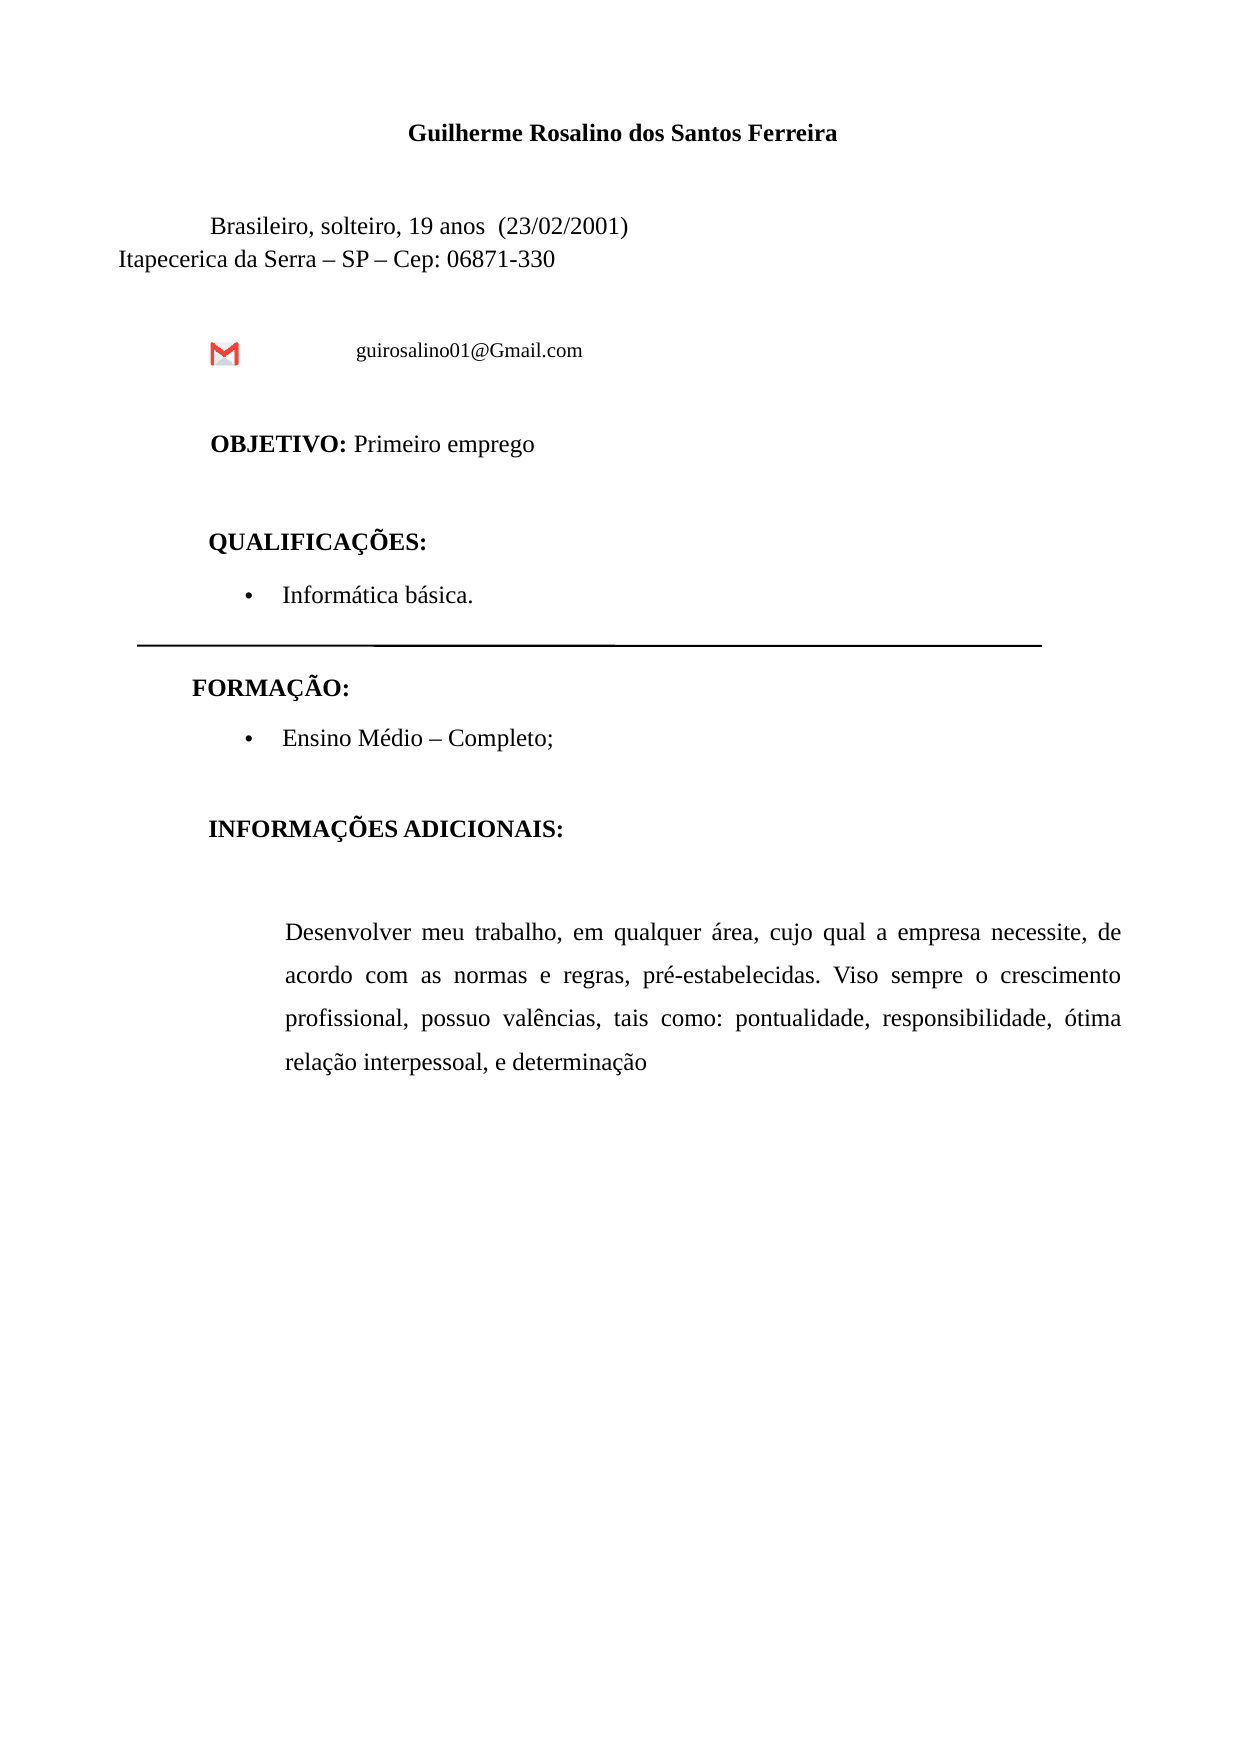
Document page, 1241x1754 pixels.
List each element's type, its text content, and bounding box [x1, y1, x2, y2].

text FORMAÇÃO: [118, 673, 1119, 702]
text OBJETIVO: Primeiro emprego [210, 429, 1116, 458]
text Itapecerica da Serra – SP – Cep: 06871-330 [118, 244, 1122, 272]
list Ensino Médio – Completo; [244, 723, 1116, 752]
text QUALIFICAÇÕES: [208, 527, 1122, 555]
text INFORMAÇÕES ADICIONAIS: [208, 814, 1122, 843]
text Brasileiro, solteiro, 19 anos (23/02/2001) [210, 211, 1116, 239]
list Informática básica. [244, 580, 1116, 608]
text Guilherme Rosalino dos Santos Ferreira [123, 118, 1122, 147]
text guirosalino01@Gmail.com [239, 338, 1116, 362]
text Desenvolver meu trabalho, em qualquer área, cujo qual a empresa necessite, de acordo com as normas e regras, pré-estabelecidas. Viso sempre o crescimento profissional, possuo valências, tais como: pontualidade, responsibilidade, ótima relação interpessoal, e determinação [285, 917, 1122, 1075]
picture [209, 338, 239, 369]
